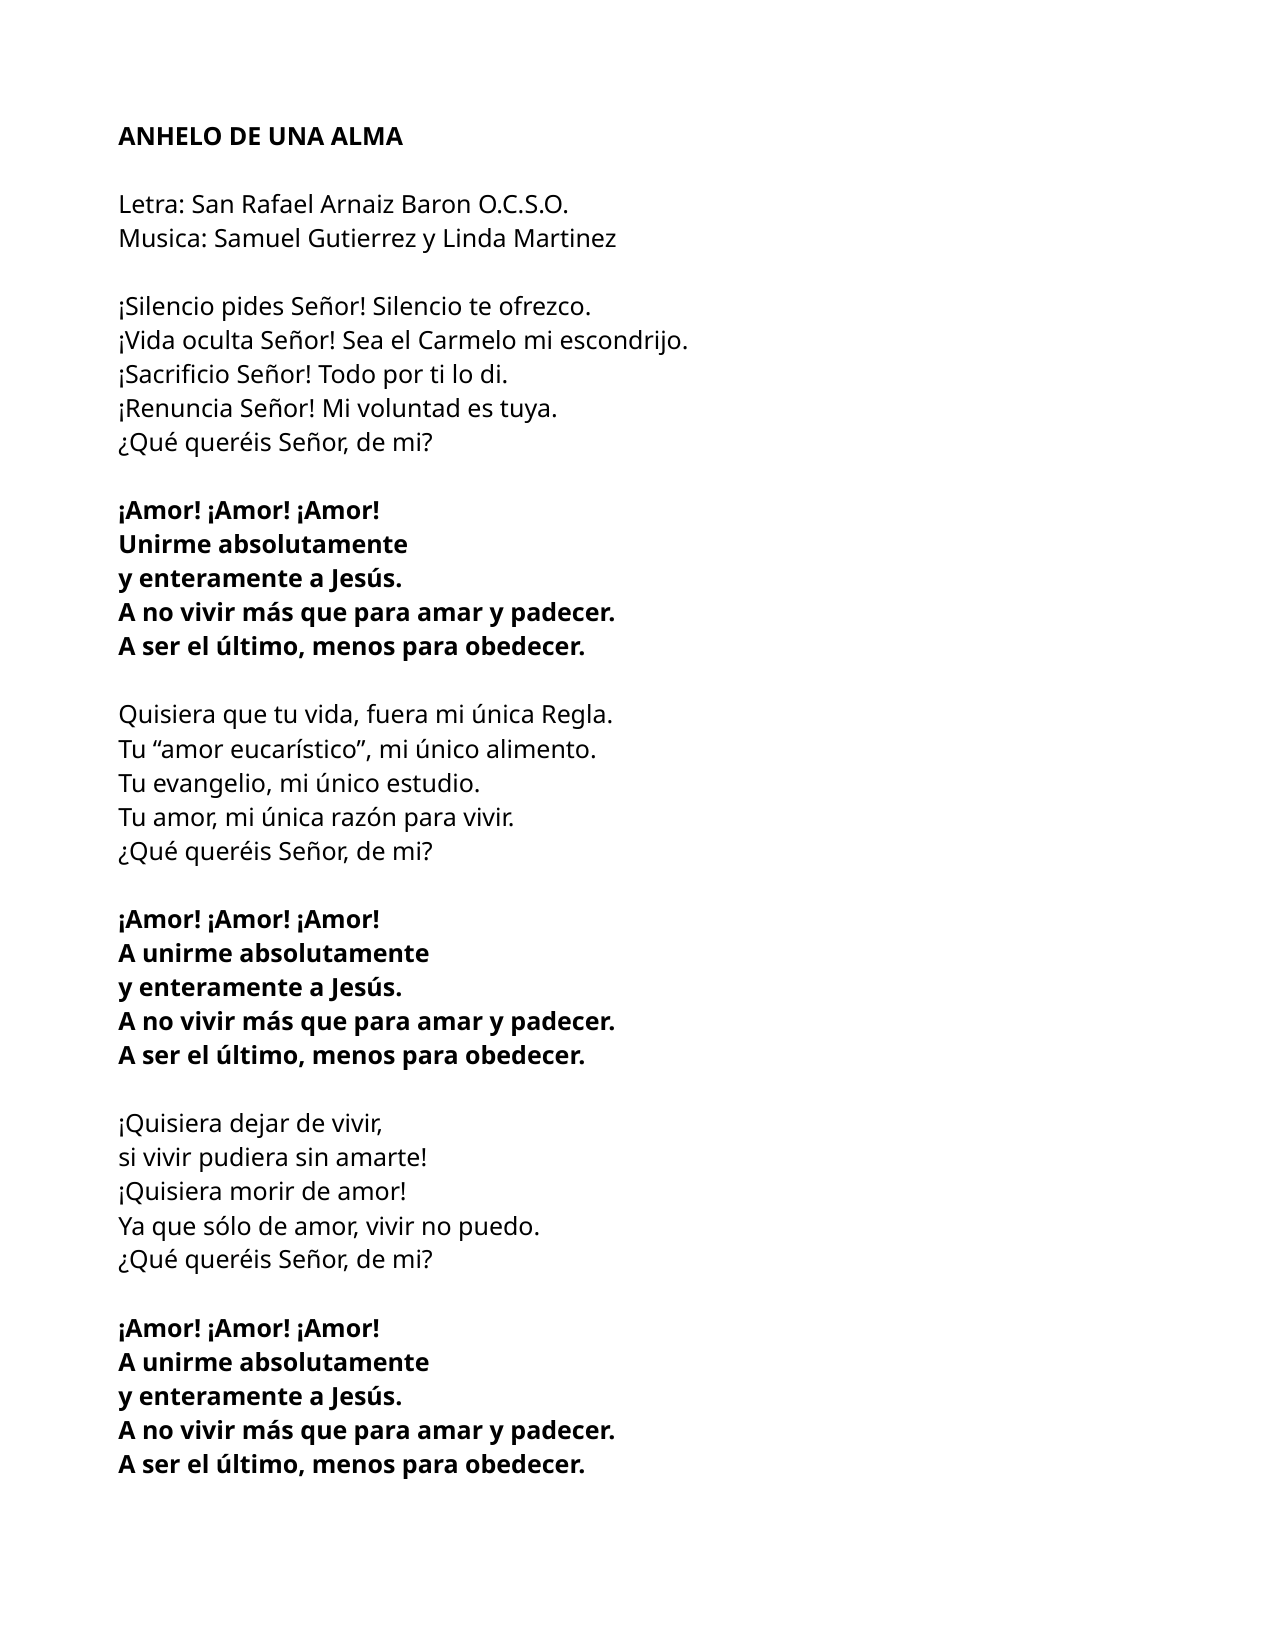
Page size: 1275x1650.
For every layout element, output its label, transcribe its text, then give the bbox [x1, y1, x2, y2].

text ¿Qué queréis Señor, de mi? [118, 425, 1157, 459]
text ¡Quisiera morir de amor! [118, 1174, 1157, 1208]
text y enteramente a Jesús. A no vivir más que para amar y padecer. A ser el último, menos para obedecer. [118, 970, 1157, 1072]
text Unirme absolutamente [118, 527, 1157, 561]
text si vivir pudiera sin amarte! [118, 1140, 1157, 1174]
text Ya que sólo de amor, vivir no puedo. [118, 1208, 1157, 1242]
text ¡Sacrificio Señor! Todo por ti lo di. [118, 357, 1157, 391]
text Tu amor, mi única razón para vivir. [118, 799, 1157, 833]
text Quisiera que tu vida, fuera mi única Regla. [118, 697, 1157, 731]
text y enteramente a Jesús. A no vivir más que para amar y padecer. A ser el último, menos para obedecer. [118, 1378, 1157, 1481]
text ANHELO DE UNA ALMA [118, 118, 1157, 152]
text Letra: San Rafael Arnaiz Baron O.C.S.O. [118, 186, 1157, 220]
text ¡Silencio pides Señor! Silencio te ofrezco. [118, 288, 1157, 322]
text A unirme absolutamente [118, 936, 1157, 970]
text ¡Vida oculta Señor! Sea el Carmelo mi escondrijo. [118, 322, 1157, 357]
text Tu evangelio, mi único estudio. [118, 765, 1157, 799]
text A unirme absolutamente [118, 1344, 1157, 1378]
text ¡Renuncia Señor! Mi voluntad es tuya. [118, 391, 1157, 425]
text ¿Qué queréis Señor, de mi? [118, 833, 1157, 867]
text y enteramente a Jesús. A no vivir más que para amar y padecer. A ser el último, menos para obedecer. [118, 561, 1157, 663]
text ¡Amor! ¡Amor! ¡Amor! [118, 902, 1157, 936]
text ¡Amor! ¡Amor! ¡Amor! [118, 493, 1157, 527]
text Musica: Samuel Gutierrez y Linda Martinez [118, 220, 1157, 254]
text ¿Qué queréis Señor, de mi? [118, 1242, 1157, 1276]
text Tu “amor eucarístico”, mi único alimento. [118, 731, 1157, 765]
text ¡Quisiera dejar de vivir, [118, 1106, 1157, 1140]
text ¡Amor! ¡Amor! ¡Amor! [118, 1310, 1157, 1344]
